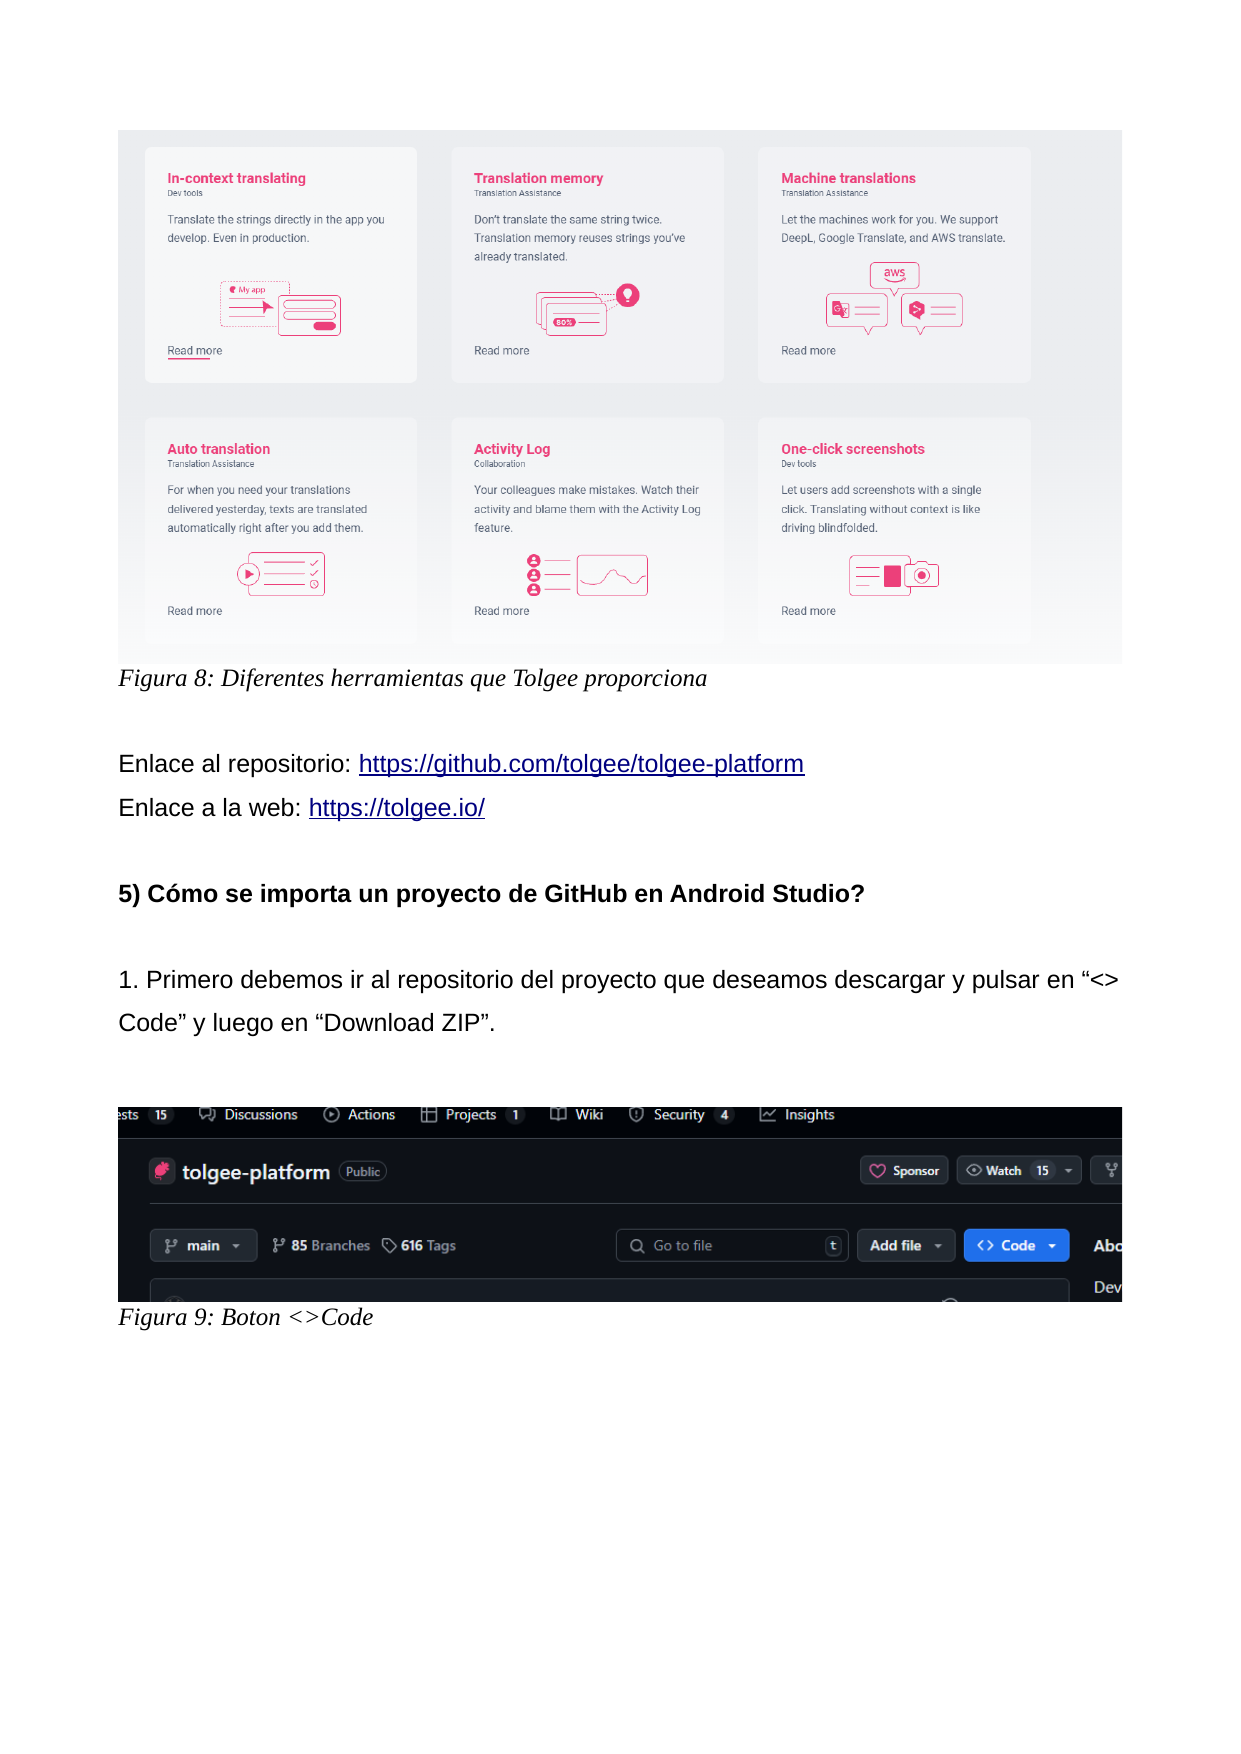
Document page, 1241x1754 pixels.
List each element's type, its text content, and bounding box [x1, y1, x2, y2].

text Enlace a la web: https://tolgee.io/ [118, 793, 1122, 821]
text 1. Primero debemos ir al repositorio del proyecto que deseamos descargar y pulsar en “<> Code” y luego en “Download ZIP”. [118, 965, 1122, 1037]
text Enlace al repositorio: https://github.com/tolgee/tolgee-platform [118, 749, 1122, 778]
picture [118, 130, 1123, 664]
text Figura 9: Boton <>Code [118, 1302, 1122, 1331]
picture [118, 1107, 1123, 1302]
text 5) Cómo se importa un proyecto de GitHub en Android Studio? [118, 879, 1122, 908]
text Figura 8: Diferentes herramientas que Tolgee proporciona [118, 664, 1122, 692]
